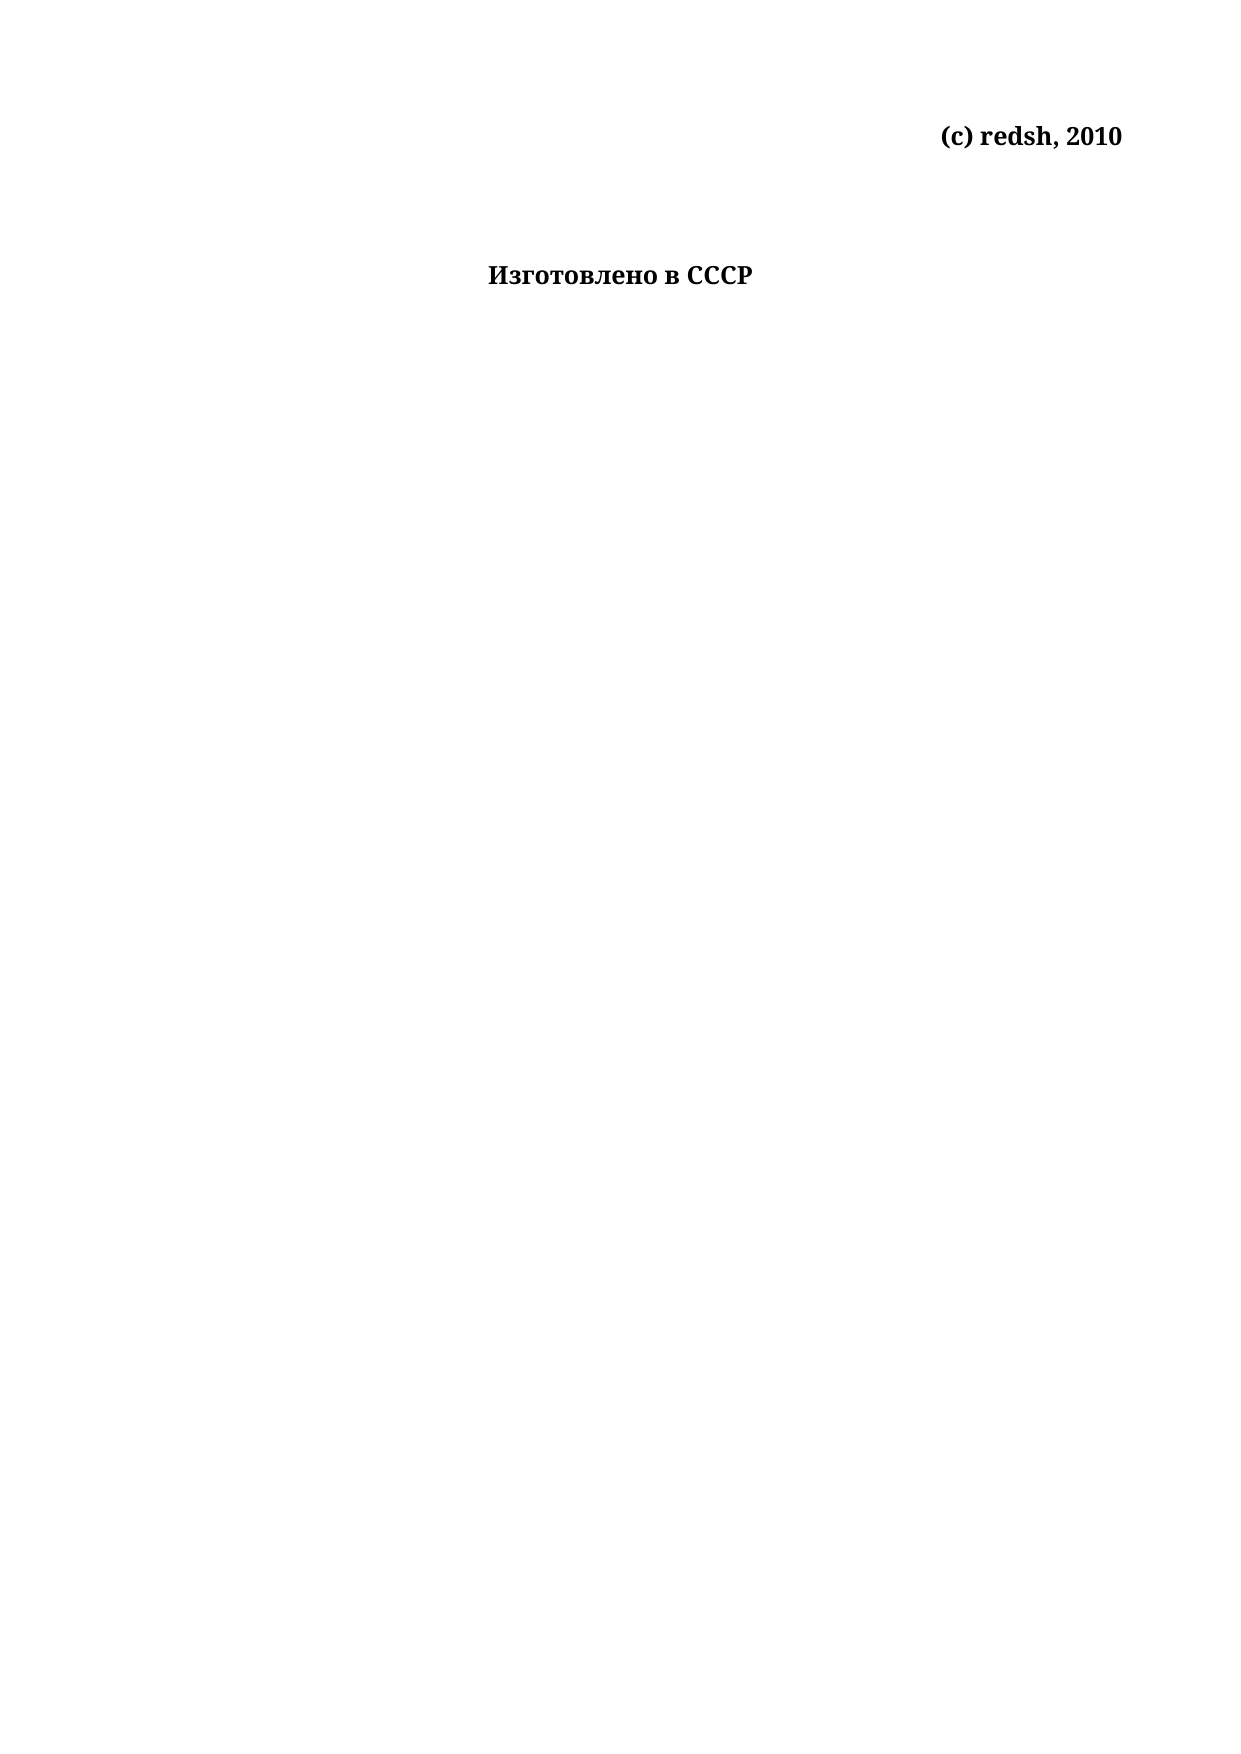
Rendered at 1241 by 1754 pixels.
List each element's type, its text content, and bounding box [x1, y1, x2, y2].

text Изготовлено в СССР [118, 258, 1122, 292]
text (c) redsh, 2010 [118, 118, 1122, 152]
